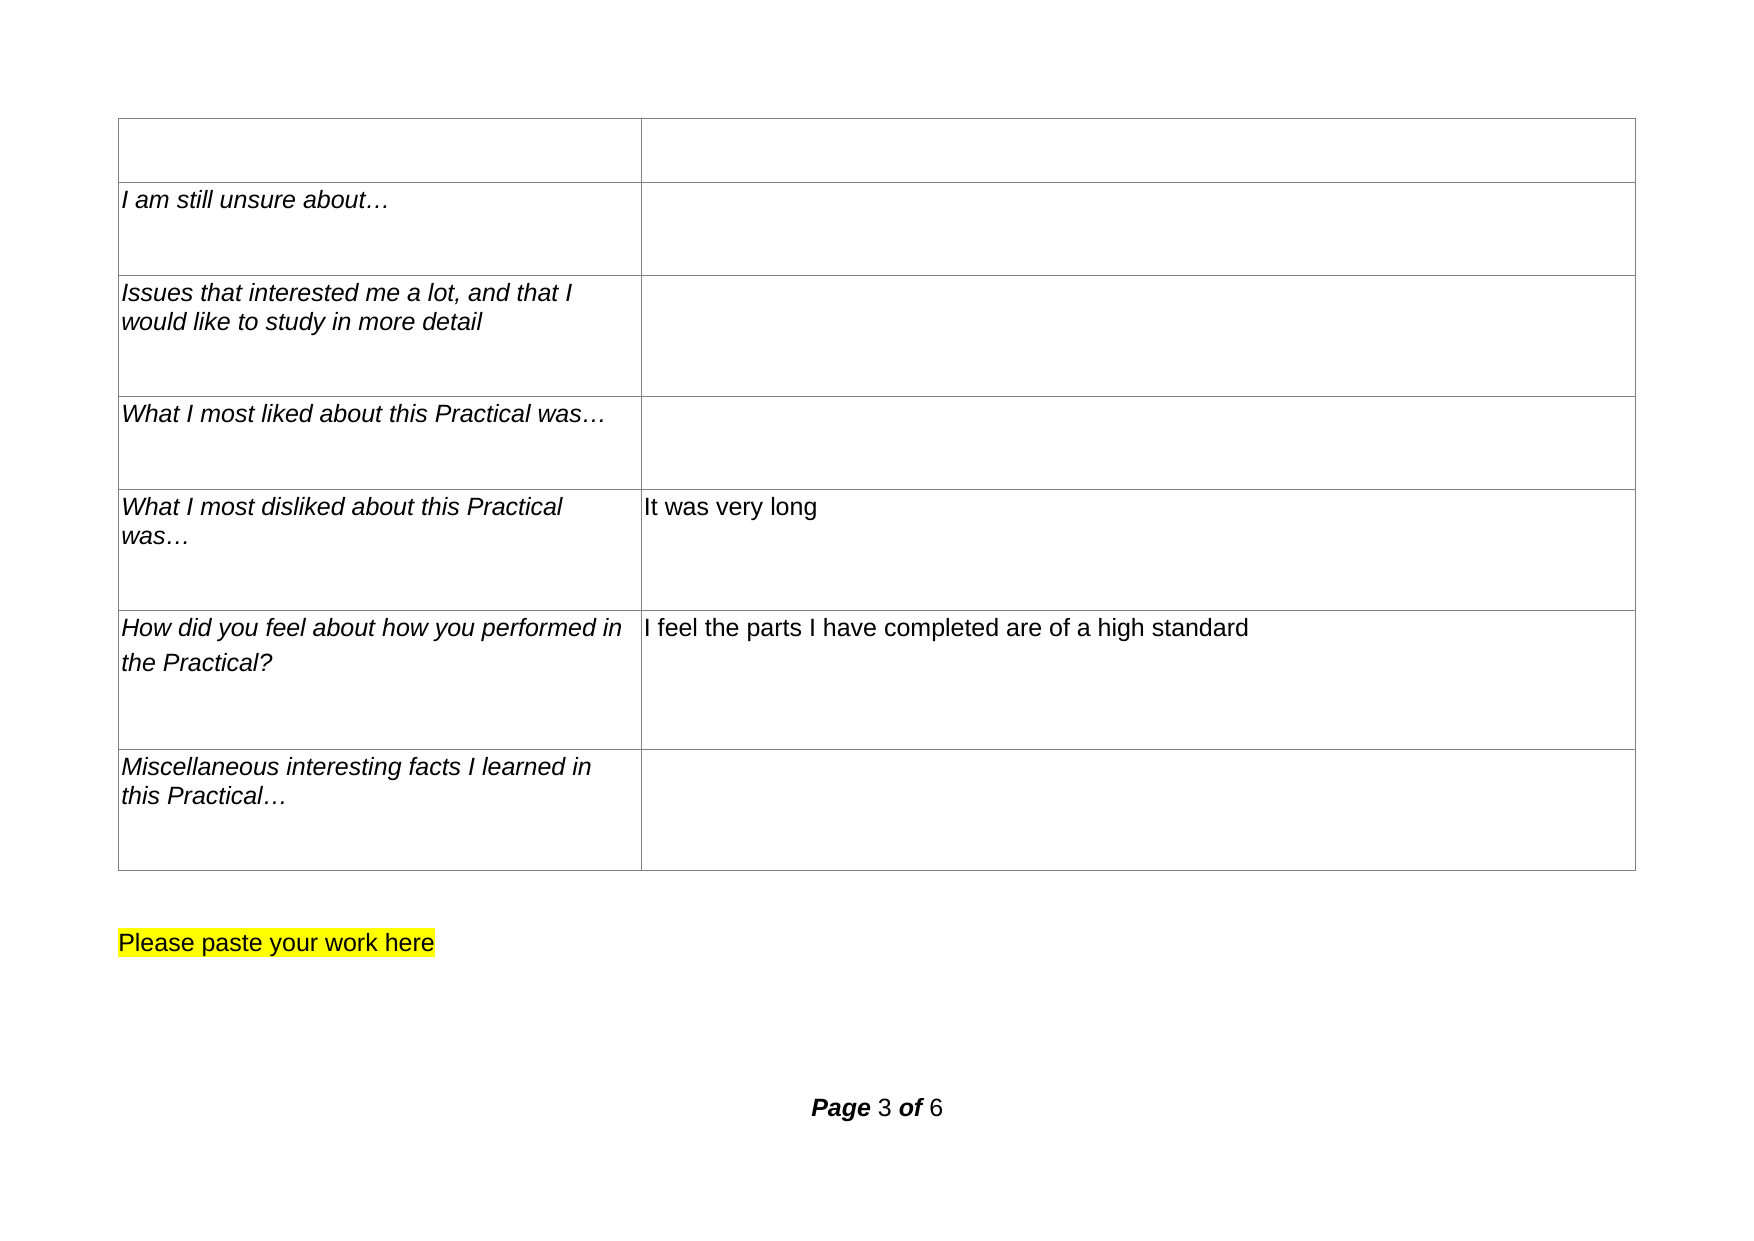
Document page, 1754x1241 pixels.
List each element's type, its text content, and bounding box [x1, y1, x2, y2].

table_cell [642, 183, 1635, 274]
table_cell Issues that interested me a lot, and that I would like to study in more detail [119, 276, 641, 396]
table_cell [119, 119, 641, 182]
table_cell [642, 750, 1635, 870]
table_cell Miscellaneous interesting facts I learned in this Practical… [119, 750, 641, 870]
text Please paste your work here [118, 928, 1636, 957]
table_cell I am still unsure about… [119, 183, 641, 274]
table_cell What I most liked about this Practical was… [119, 397, 641, 488]
table_cell [642, 119, 1635, 182]
table_cell What I most disliked about this Practical was… [119, 490, 641, 610]
table_cell I feel the parts I have completed are of a high standard [642, 611, 1635, 748]
table_cell It was very long [642, 490, 1635, 610]
table_cell How did you feel about how you performed in the Practical? [119, 611, 641, 748]
table_cell [642, 276, 1635, 396]
table_cell [642, 397, 1635, 488]
